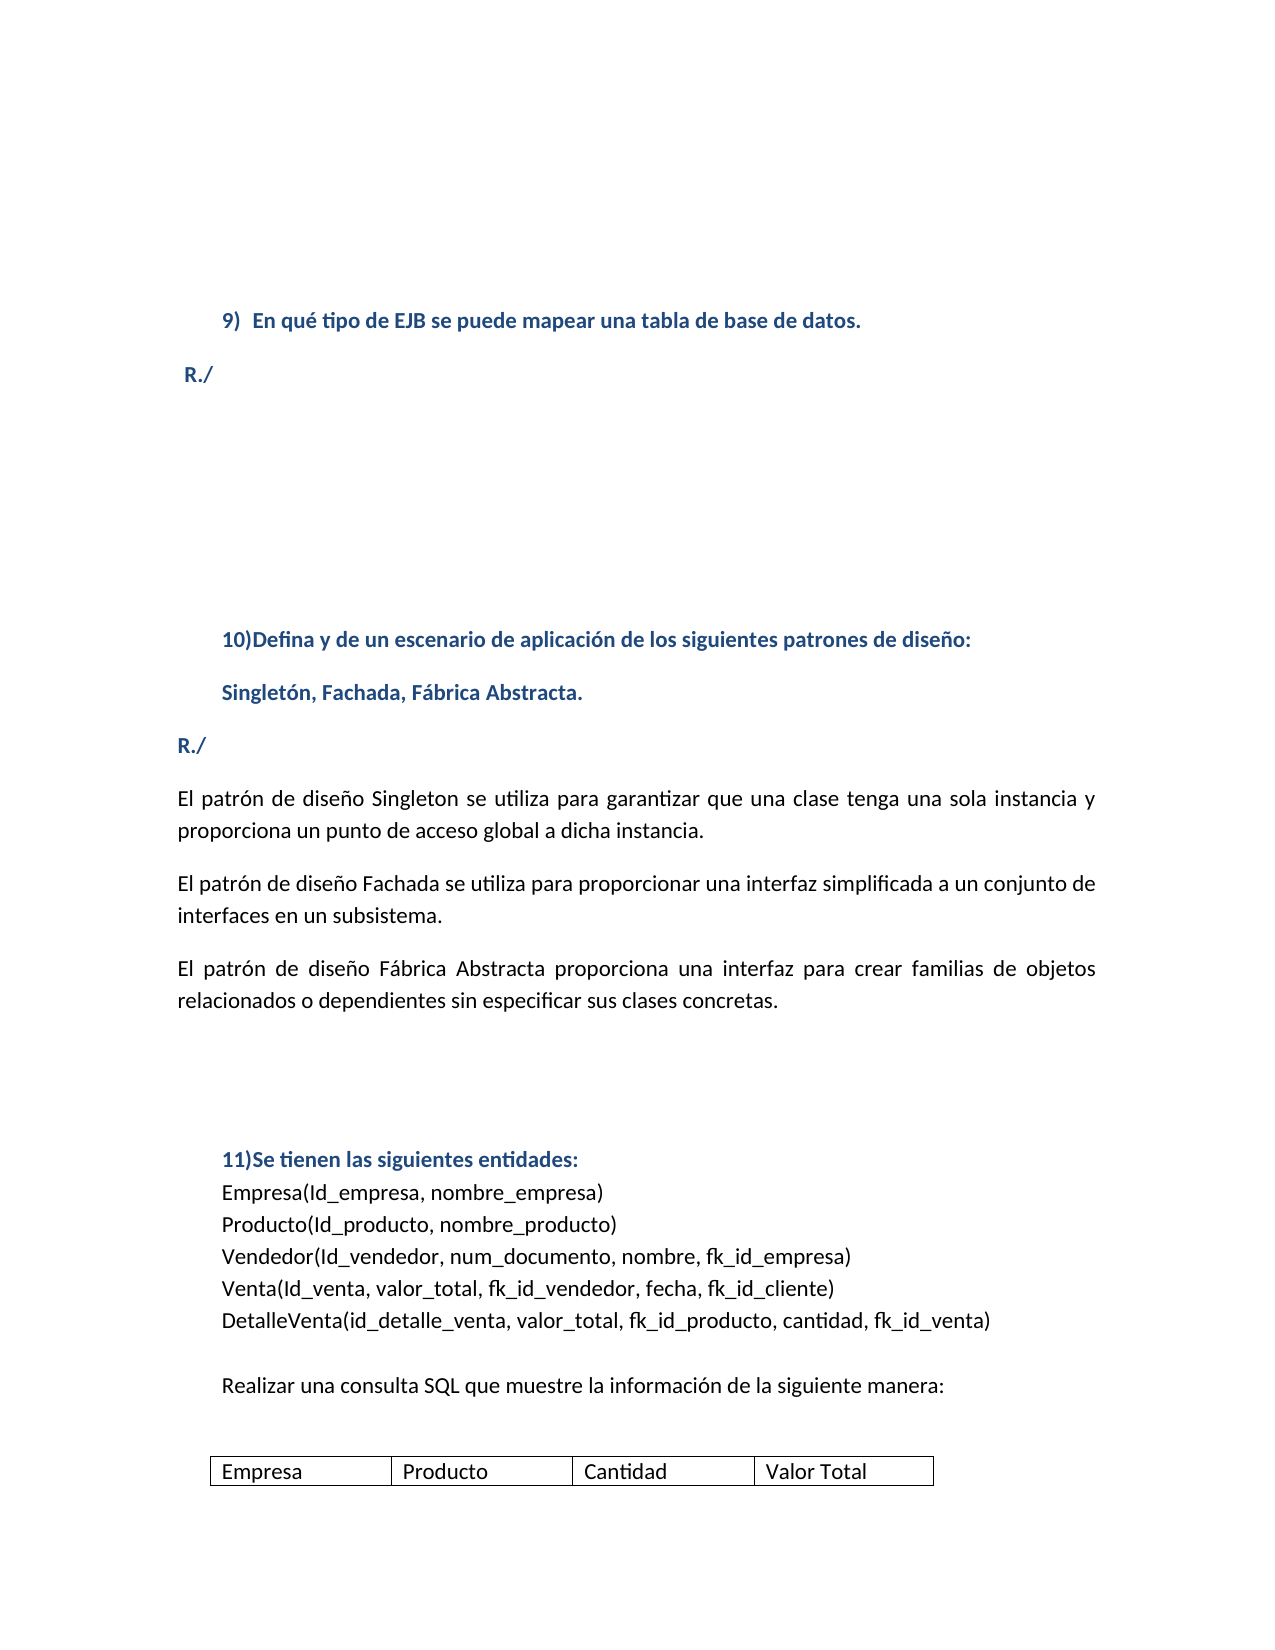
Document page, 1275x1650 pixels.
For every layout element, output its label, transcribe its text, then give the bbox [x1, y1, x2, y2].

table_header Empresa [211, 1457, 391, 1485]
text Realizar una consulta SQL que muestre la información de la siguiente manera: [222, 1371, 1098, 1399]
text Producto(Id_producto, nombre_producto) [222, 1210, 1098, 1238]
text Singletón, Fachada, Fábrica Abstracta. [222, 678, 1098, 706]
table_header Valor Total [755, 1457, 933, 1485]
text Vendedor(Id_vendedor, num_documento, nombre, fk_id_empresa) [222, 1242, 1098, 1270]
text Venta(Id_venta, valor_total, fk_id_vendedor, fecha, fk_id_cliente) [222, 1274, 1098, 1302]
text DetalleVenta(id_detalle_venta, valor_total, fk_id_producto, cantidad, fk_id_venta) [222, 1306, 1098, 1334]
list Se tienen las siguientes entidades: [222, 1146, 1098, 1173]
text El patrón de diseño Fábrica Abstracta proporciona una interfaz para crear familias de objetos relacionados o dependientes sin especificar sus clases concretas. [177, 954, 1098, 1014]
text Empresa(Id_empresa, nombre_empresa) [222, 1178, 1098, 1206]
table_header Cantidad [573, 1457, 754, 1485]
text R./ [177, 731, 1098, 759]
list En qué tipo de EJB se puede mapear una tabla de base de datos. [222, 307, 1098, 335]
table_header Producto [392, 1457, 572, 1485]
list Defina y de un escenario de aplicación de los siguientes patrones de diseño: [222, 625, 1098, 653]
text El patrón de diseño Singleton se utiliza para garantizar que una clase tenga una sola instancia y proporciona un punto de acceso global a dicha instancia. [177, 784, 1098, 844]
text R./ [184, 360, 1098, 388]
text El patrón de diseño Fachada se utiliza para proporcionar una interfaz simplificada a un conjunto de interfaces en un subsistema. [177, 869, 1098, 929]
